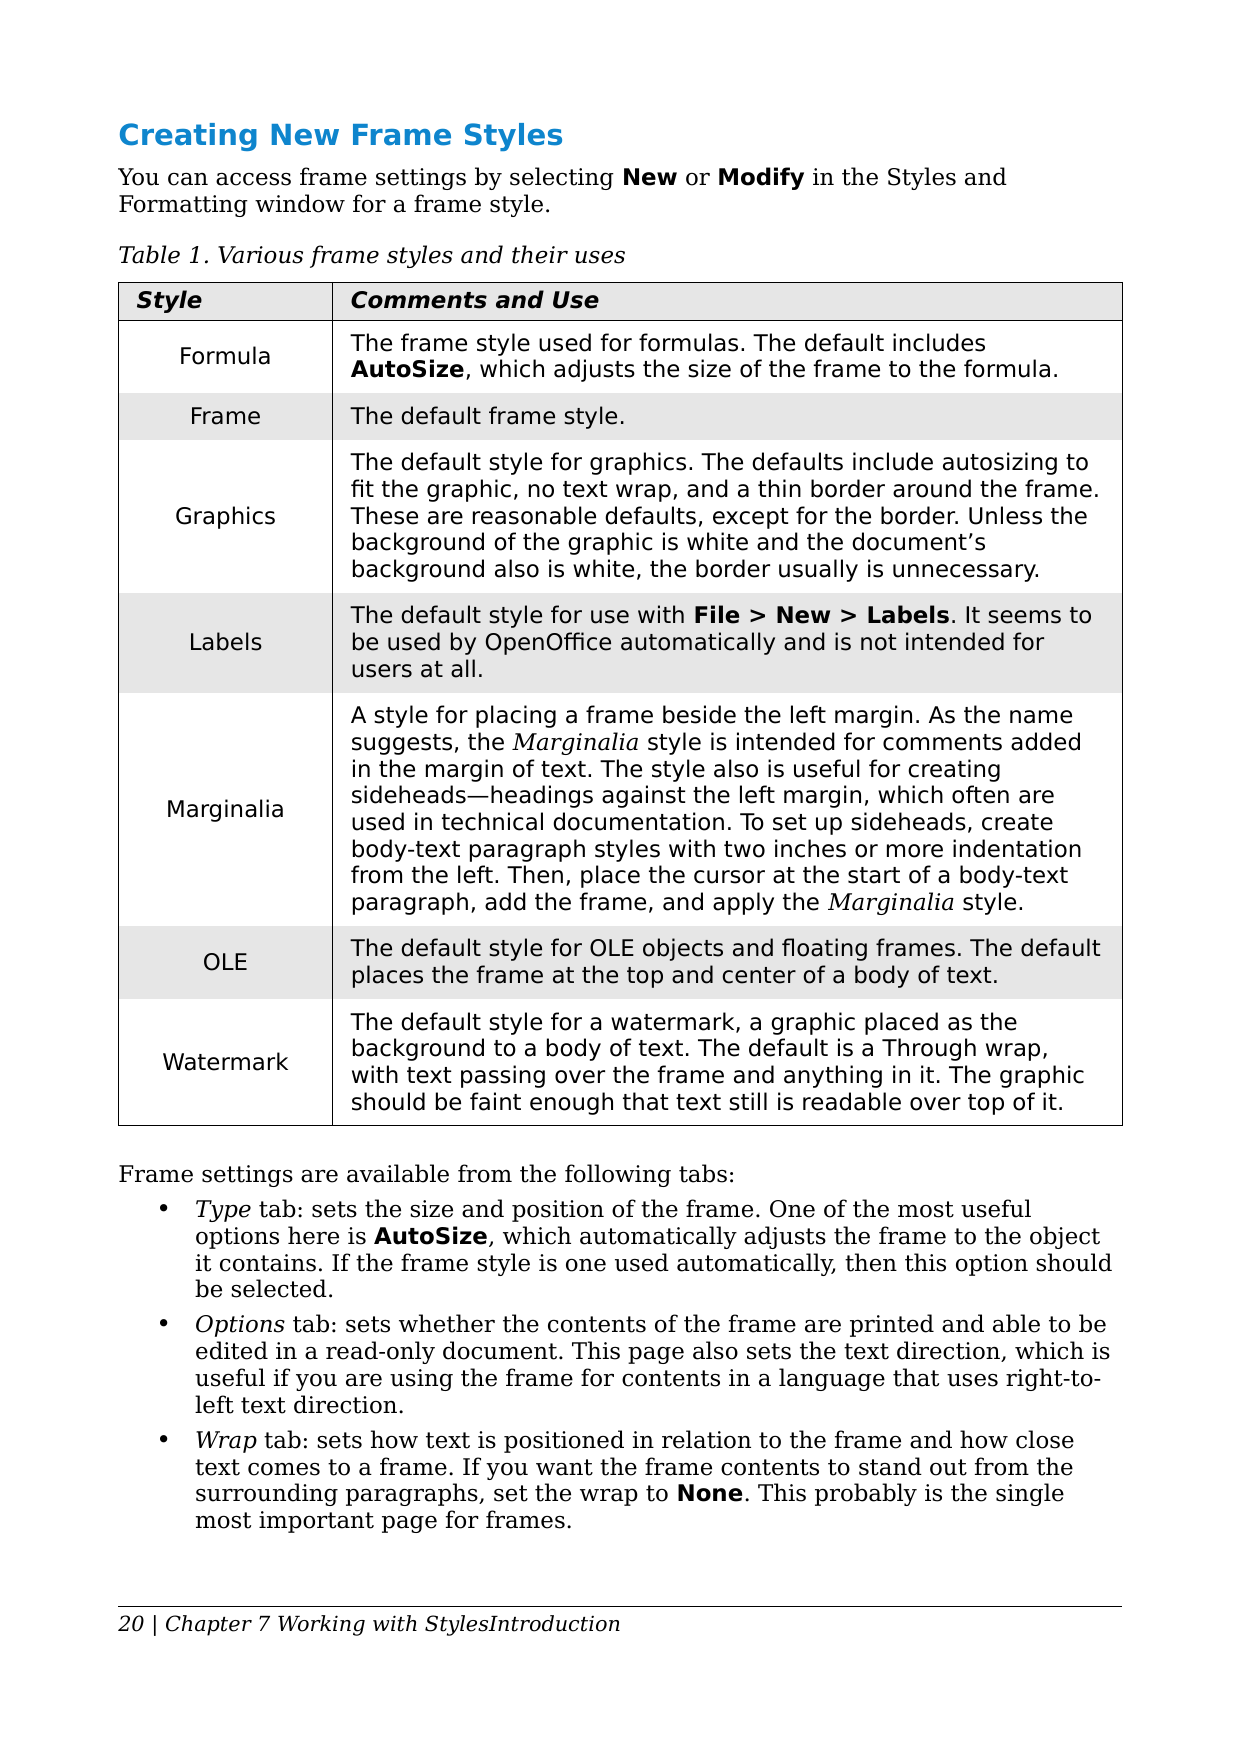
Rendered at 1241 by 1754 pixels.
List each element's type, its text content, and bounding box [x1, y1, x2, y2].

table_cell Frame [119, 393, 332, 440]
table_cell Formula [119, 321, 332, 393]
table_cell The default style for use with File > New > Labels. It seems to be used by OpenOffice automatically and is not intended for users at all. [333, 593, 1122, 693]
list Frame settings are available from the following tabs: [118, 1161, 1122, 1187]
list Type tab: sets the size and position of the frame. One of the most useful options here is AutoSize, which automatically adjusts the frame to the object it contains. If the frame style is one used automatically, then this option should be selected. [156, 1194, 1122, 1303]
table_cell The default style for graphics. The defaults include autosizing to fit the graphic, no text wrap, and a thin border around the frame. These are reasonable defaults, except for the border. Unless the background of the graphic is white and the document’s background also is white, the border usually is unnecessary. [333, 440, 1122, 593]
subtitle Creating New Frame Styles [118, 118, 1122, 152]
table_header Comments and Use [333, 283, 1122, 320]
table_cell The default frame style. [333, 393, 1122, 440]
table_cell The default style for OLE objects and floating frames. The default places the frame at the top and center of a body of text. [333, 926, 1122, 999]
list Wrap tab: sets how text is positioned in relation to the frame and how close text comes to a frame. If you want the frame contents to stand out from the surrounding paragraphs, set the wrap to None. This probably is the single most important page for frames. [156, 1425, 1122, 1534]
list Options tab: sets whether the contents of the frame are printed and able to be edited in a read-only document. This page also sets the text direction, which is useful if you are using the frame for contents in a language that uses right-to-left text direction. [156, 1309, 1122, 1418]
table_cell A style for placing a frame beside the left margin. As the name suggests, the Marginalia style is intended for comments added in the margin of text. The style also is useful for creating sideheads—headings against the left margin, which often are used in technical documentation. To set up sideheads, create body-text paragraph styles with two inches or more indentation from the left. Then, place the cursor at the start of a body-text paragraph, add the frame, and apply the Marginalia style. [333, 693, 1122, 926]
text Table 1. Various frame styles and their uses [118, 243, 1122, 269]
text You can access frame settings by selecting New or Modify in the Styles and Formatting window for a frame style. [118, 164, 1122, 218]
table_cell Graphics [119, 440, 332, 593]
table_cell OLE [119, 926, 332, 999]
table_cell Watermark [119, 999, 332, 1125]
table_cell The frame style used for formulas. The default includes AutoSize, which adjusts the size of the frame to the formula. [333, 321, 1122, 393]
table_header Style [119, 283, 332, 320]
table_cell Labels [119, 593, 332, 693]
table_cell Marginalia [119, 693, 332, 926]
table_cell The default style for a watermark, a graphic placed as the background to a body of text. The default is a Through wrap, with text passing over the frame and anything in it. The graphic should be faint enough that text still is readable over top of it. [333, 999, 1122, 1125]
